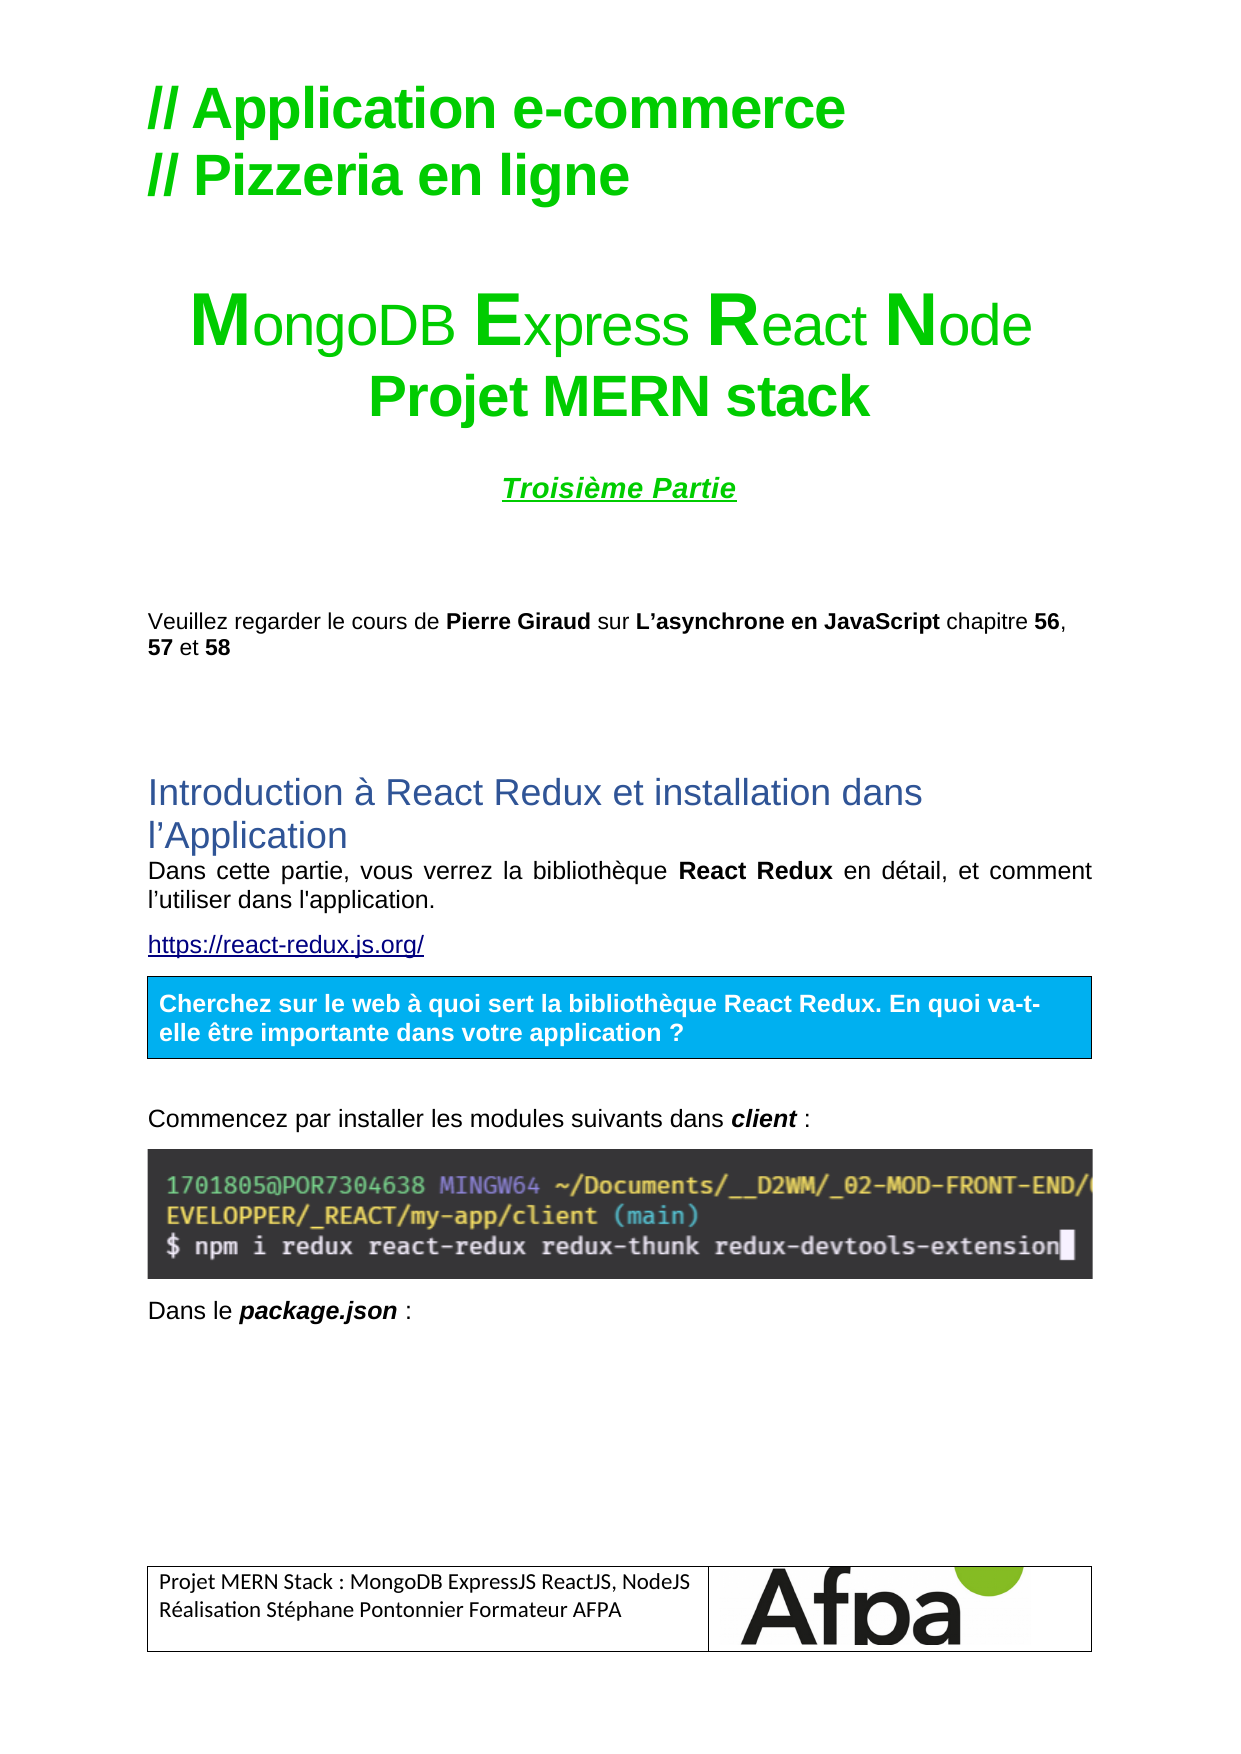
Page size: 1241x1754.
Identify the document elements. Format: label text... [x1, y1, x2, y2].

text https://react-redux.js.org/ [148, 931, 1093, 959]
text // Application e-commerce [148, 74, 1093, 141]
text Projet MERN stack [148, 361, 1093, 428]
text Dans cette partie, vous verrez la bibliothèque React Redux en détail, et comment l’utiliser dans l'application. [148, 856, 1093, 914]
table_header Cherchez sur le web à quoi sert la bibliothèque React Redux. En quoi va-t-elle être importante dans votre application ? [148, 977, 1091, 1058]
text MongoDB Express React Node [148, 275, 1093, 361]
text Dans le package.json : [148, 1296, 1093, 1324]
text // Pizzeria en ligne [148, 141, 1093, 208]
text Troisième Partie [148, 471, 1093, 505]
text Commencez par installer les modules suivants dans client : [148, 1104, 1093, 1132]
subtitle Introduction à React Redux et installation dans l’Application [148, 770, 1093, 856]
text Veuillez regarder le cours de Pierre Giraud sur L’asynchrone en JavaScript chapitre 56, 57 et 58 [148, 608, 1093, 660]
